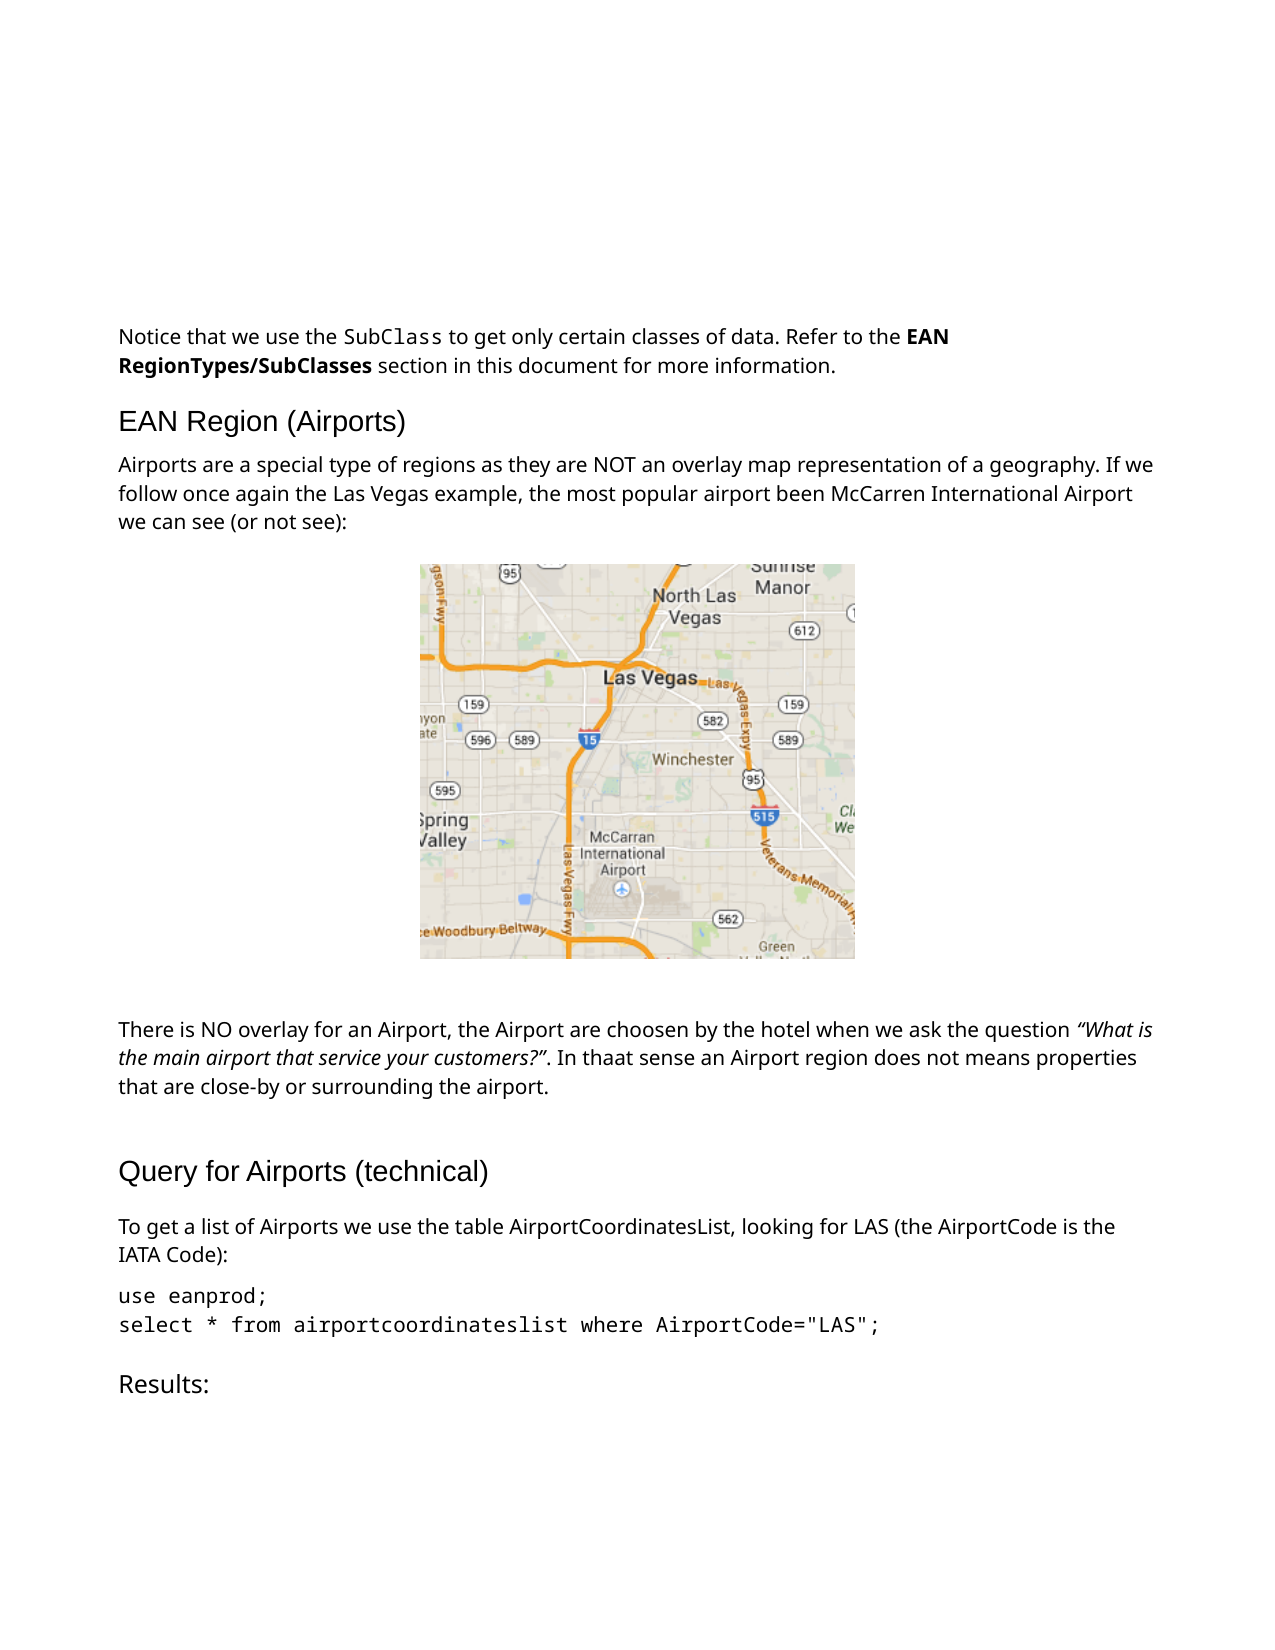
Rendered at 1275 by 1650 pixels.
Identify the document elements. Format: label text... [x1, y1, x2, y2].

subtitle To get a list of Airports we use the table AirportCoordinatesList, looking for LAS (the AirportCode is the IATA Code): [118, 1212, 1157, 1269]
subtitle EAN Region (Airports) [118, 404, 1157, 438]
text use eanprod; [118, 1282, 1157, 1310]
text There is NO overlay for an Airport, the Airport are choosen by the hotel when we ask the question “What is the main airport that service your customers?”. In thaat sense an Airport region does not means properties that are close-by or surrounding the airport. [118, 1015, 1157, 1100]
text Notice that we use the SubClass to get only certain classes of data. Refer to the EAN RegionTypes/SubClasses section in this document for more information. [118, 322, 1157, 379]
picture [420, 564, 855, 959]
subtitle Query for Airports (technical) [118, 1154, 1157, 1187]
text select * from airportcoordinateslist where AirportCode="LAS"; [118, 1310, 1157, 1338]
text Airports are a special type of regions as they are NOT an overlay map representation of a geography. If we follow once again the Las Vegas example, the most popular airport been McCarren International Airport we can see (or not see): [118, 450, 1157, 536]
text Results: [118, 1367, 1157, 1401]
